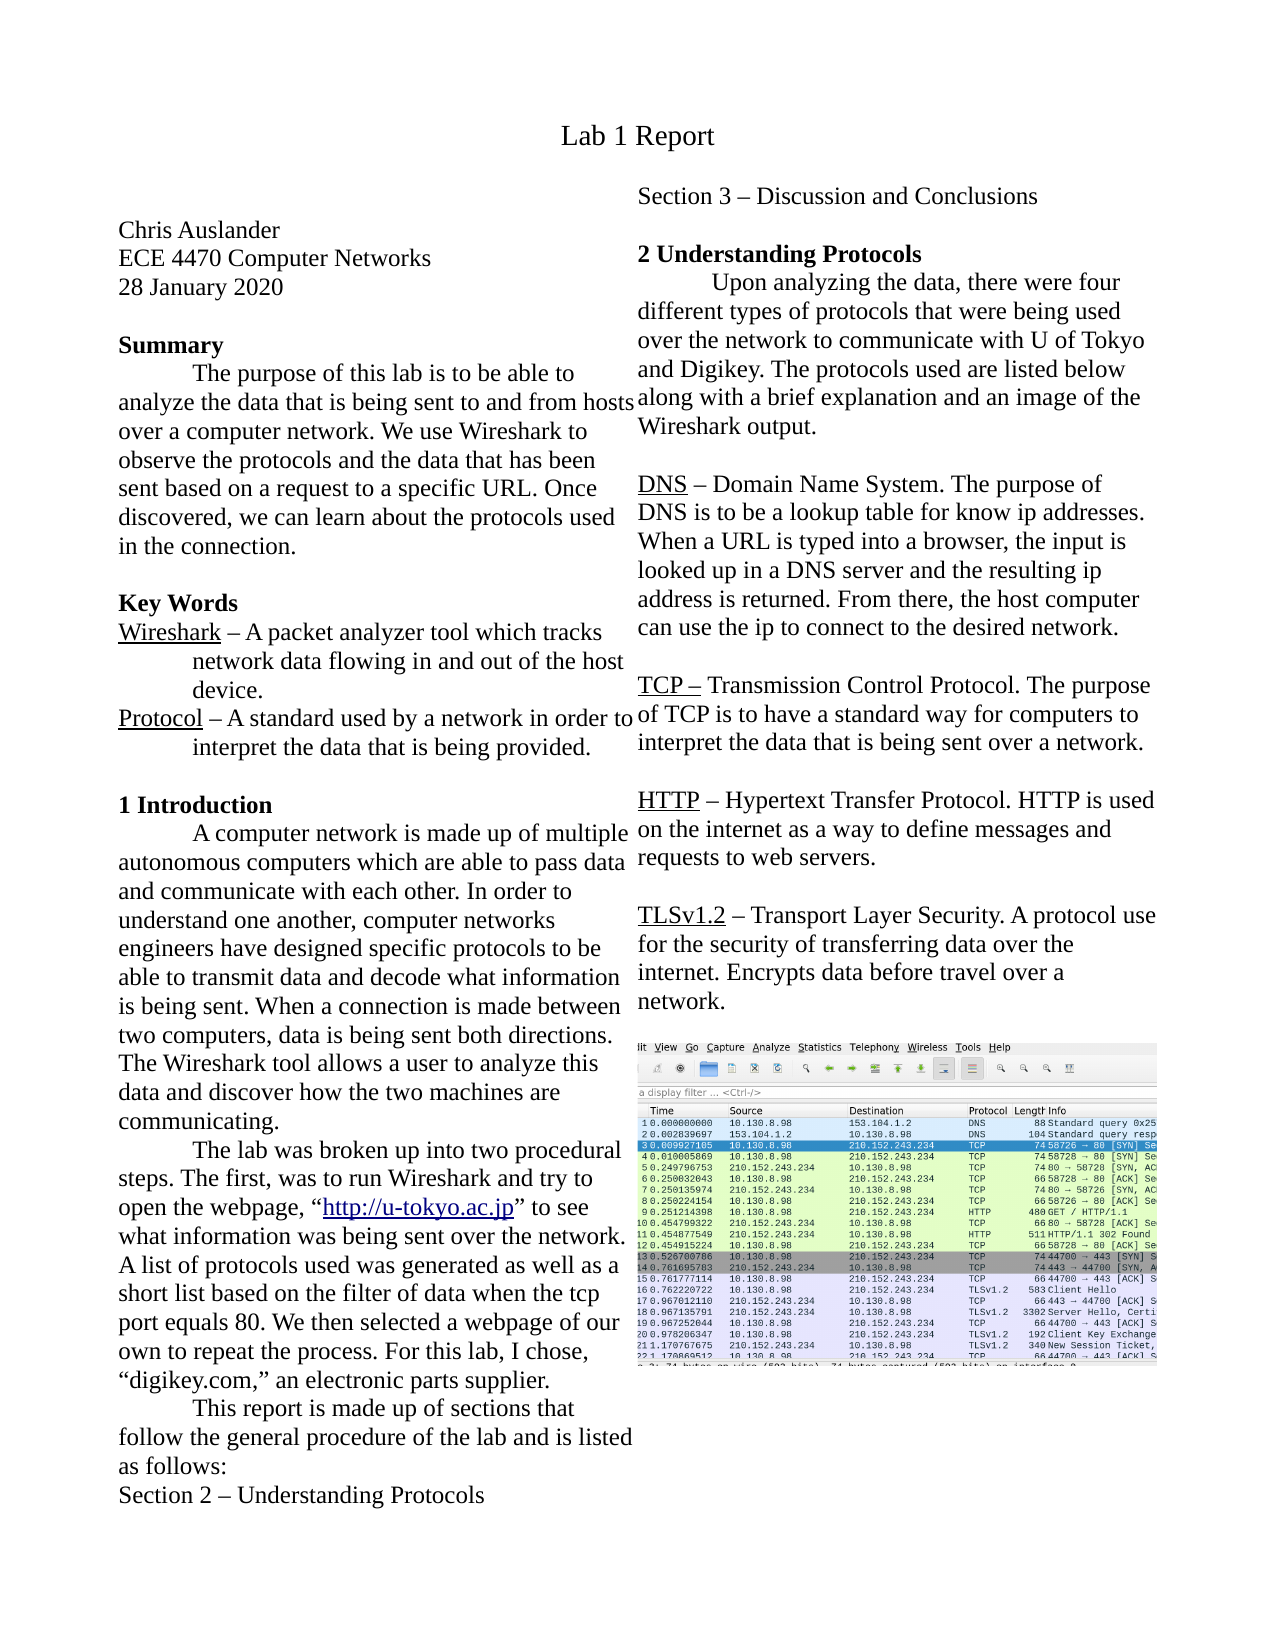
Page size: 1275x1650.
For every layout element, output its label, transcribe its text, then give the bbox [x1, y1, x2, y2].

text 1 Introduction [118, 790, 637, 818]
text A computer network is made up of multiple autonomous computers which are able to pass data and communicate with each other. In order to understand one another, computer networks engineers have designed specific protocols to be able to transmit data and decode what information is being sent. When a connection is made between two computers, data is being sent both directions. The Wireshark tool allows a user to analyze this data and discover how the two machines are communicating. [118, 818, 637, 1135]
text Upon analyzing the data, there were four different types of protocols that were being used over the network to communicate with U of Tokyo and Digikey. The protocols used are listed below along with a brief explanation and an image of the Wireshark output. [637, 267, 1157, 440]
picture [637, 1043, 1157, 1366]
text Wireshark – A packet analyzer tool which tracks network data flowing in and out of the host device. [118, 617, 637, 703]
text TLSv1.2 – Transport Layer Security. A protocol use for the security of transferring data over the internet. Encrypts data before travel over a network. [637, 900, 1157, 1015]
text Protocol – A standard used by a network in order to interpret the data that is being provided. [118, 703, 637, 761]
text Summary [118, 330, 637, 358]
text Section 2 – Understanding Protocols [118, 1480, 637, 1508]
text TCP – Transmission Control Protocol. The purpose of TCP is to have a standard way for computers to interpret the data that is being sent over a network. [637, 670, 1157, 756]
text Chris Auslander [118, 215, 637, 243]
text Section 3 – Discussion and Conclusions [637, 181, 1157, 210]
text Key Words [118, 588, 637, 617]
text The lab was broken up into two procedural steps. The first, was to run Wireshark and try to open the webpage, “http://u-tokyo.ac.jp” to see what information was being sent over the network. A list of protocols used was generated as well as a short list based on the filter of data when the tcp port equals 80. We then selected a webpage of our own to repeat the process. For this lab, I chose, “digikey.com,” an electronic parts supplier. [118, 1135, 637, 1393]
text 28 January 2020 [118, 272, 637, 301]
text HTTP – Hypertext Transfer Protocol. HTTP is used on the internet as a way to define messages and requests to web servers. [637, 785, 1157, 871]
text ECE 4470 Computer Networks [118, 243, 637, 272]
text The purpose of this lab is to be able to analyze the data that is being sent to and from hosts over a computer network. We use Wireshark to observe the protocols and the data that has been sent based on a request to a specific URL. Once discovered, we can learn about the protocols used in the connection. [118, 358, 637, 560]
text This report is made up of sections that follow the general procedure of the lab and is listed as follows: [118, 1393, 637, 1480]
text 2 Understanding Protocols [637, 239, 1157, 267]
text DNS – Domain Name System. The purpose of DNS is to be a lookup table for know ip addresses. When a URL is typed into a browser, the input is looked up in a DNS server and the resulting ip address is returned. From there, the host computer can use the ip to connect to the desired network. [637, 469, 1157, 641]
